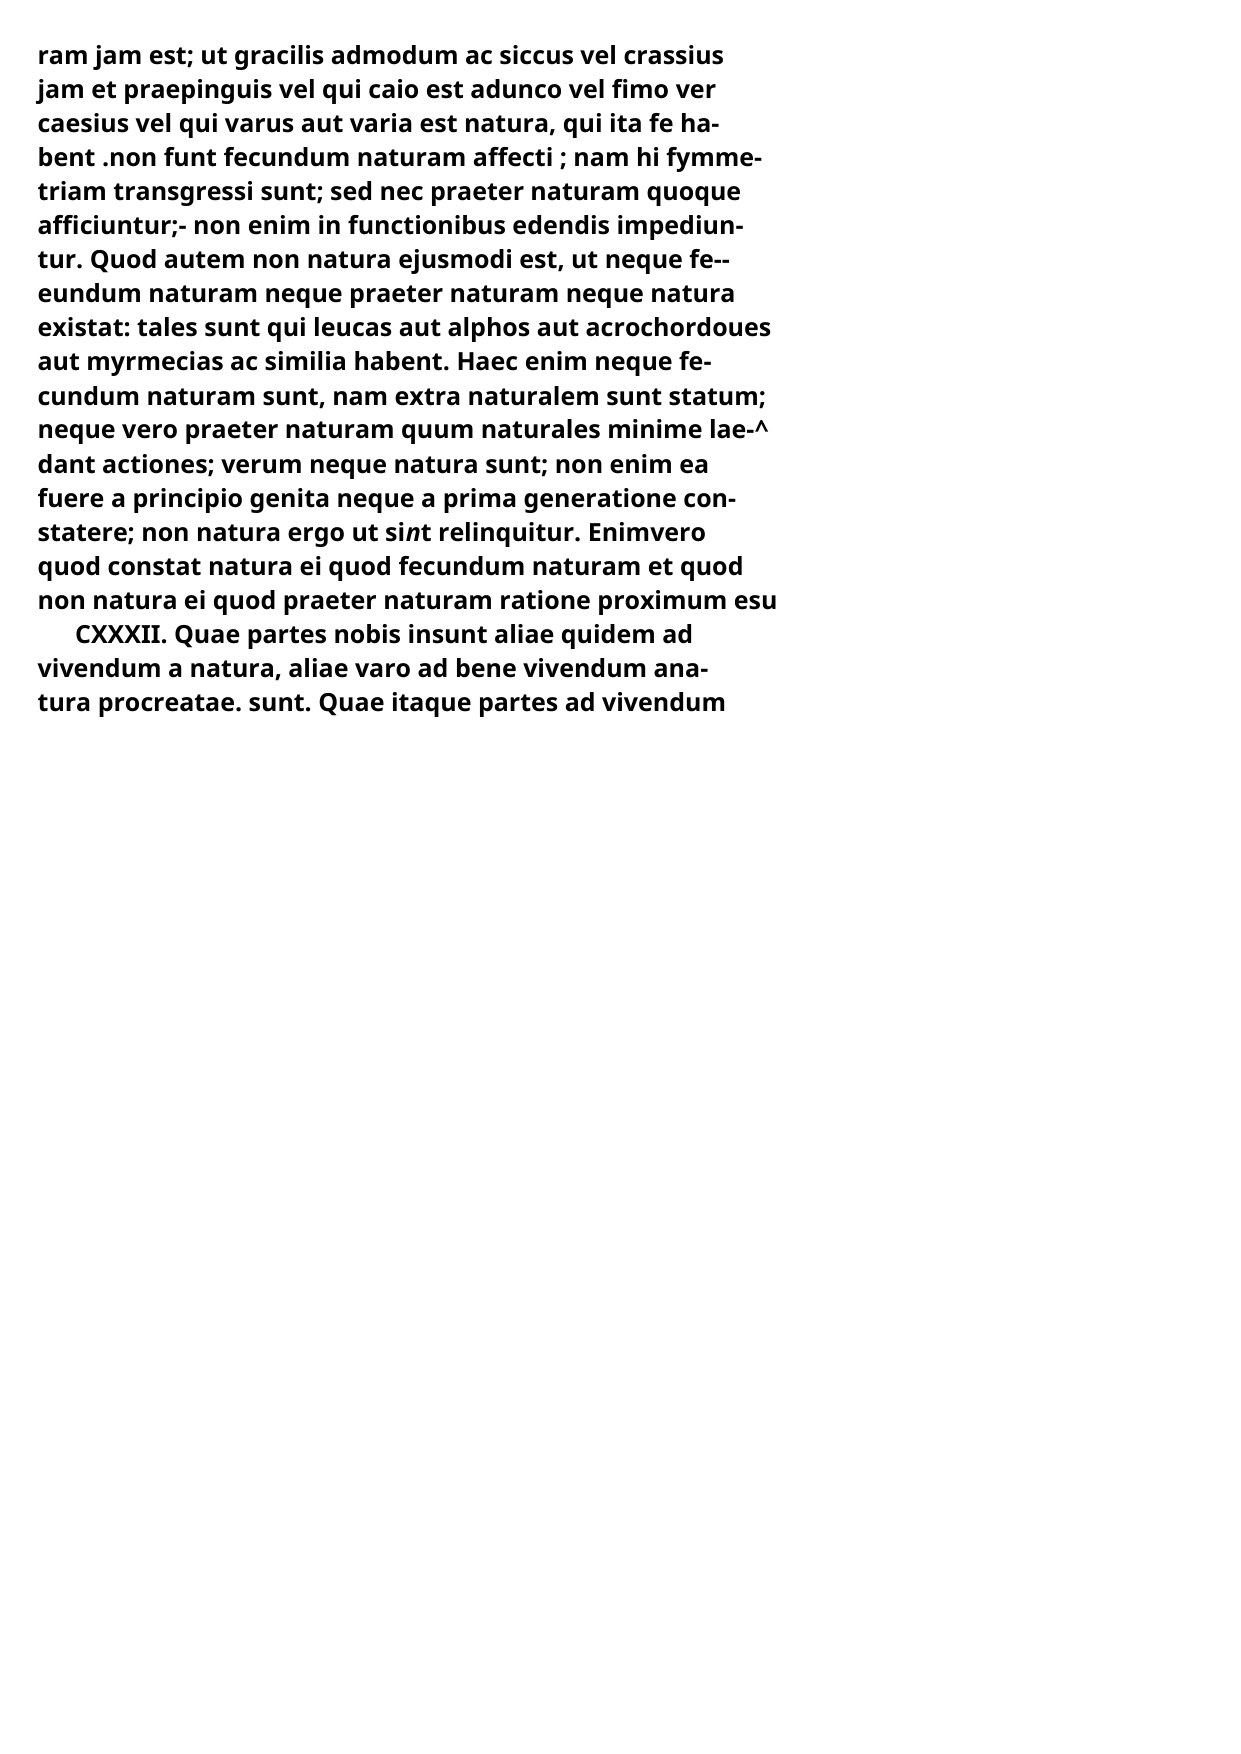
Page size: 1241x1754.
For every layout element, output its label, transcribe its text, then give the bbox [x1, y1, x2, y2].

text CXXXII. Quae partes nobis insunt aliae quidem ad vivendum a natura, aliae varo ad bene vivendum ana- tura procreatae. sunt. Quae itaque partes ad vivendum [37, 617, 1203, 719]
text ram jam est; ut gracilis admodum ac siccus vel crassius jam et praepinguis vel qui caio est adunco vel fimo ver caesius vel qui varus aut varia est natura, qui ita fe ha- bent .non funt fecundum naturam affecti ; nam hi fymme- triam transgressi sunt; sed nec praeter naturam quoque afficiuntur;- non enim in functionibus edendis impediun- tur. Quod autem non natura ejusmodi est, ut neque fe-- eundum naturam neque praeter naturam neque natura existat: tales sunt qui leucas aut alphos aut acrochordoues aut myrmecias ac similia habent. Haec enim neque fe- cundum naturam sunt, nam extra naturalem sunt statum; neque vero praeter naturam quum naturales minime lae-^ dant actiones; verum neque natura sunt; non enim ea fuere a principio genita neque a prima generatione con- statere; non natura ergo ut sint relinquitur. Enimvero quod constat natura ei quod fecundum naturam et quod non natura ei quod praeter naturam ratione proximum esu [37, 37, 1203, 617]
